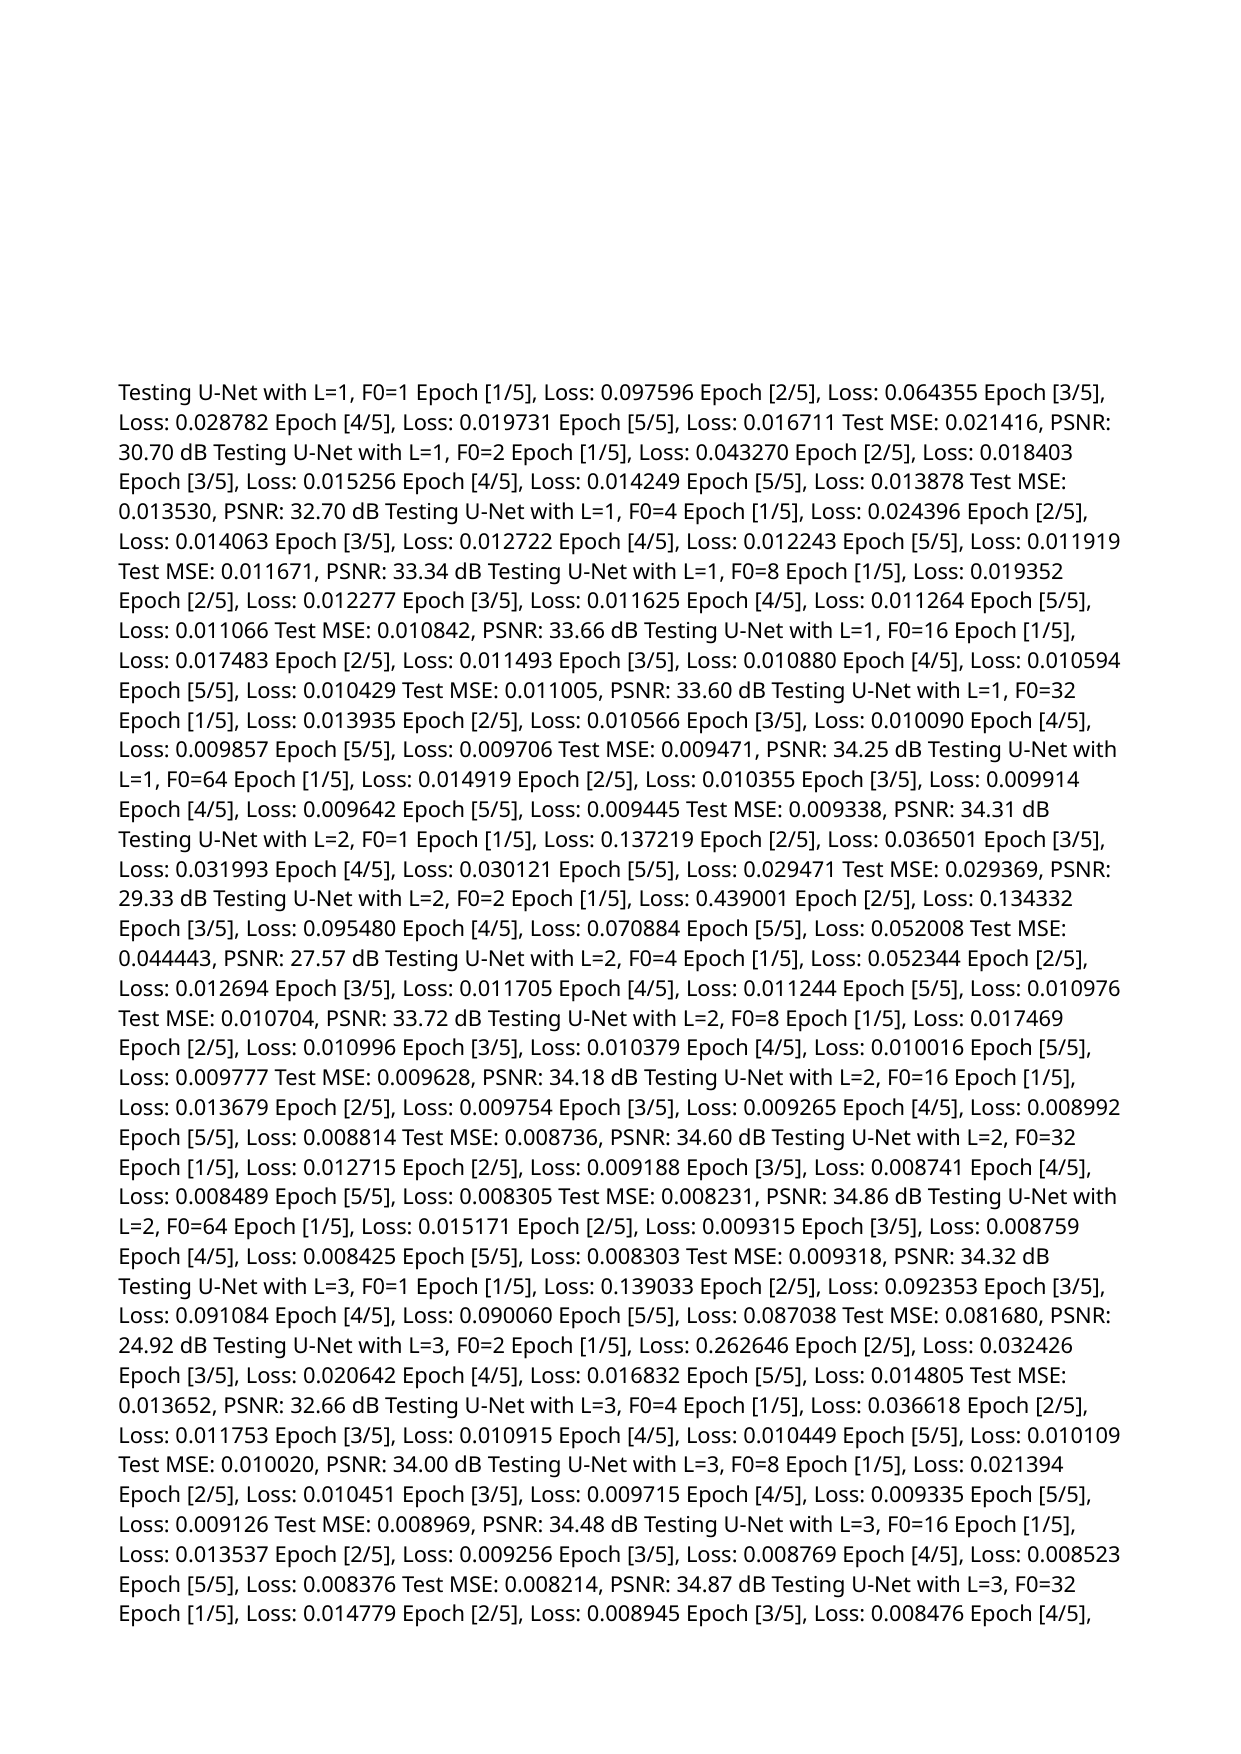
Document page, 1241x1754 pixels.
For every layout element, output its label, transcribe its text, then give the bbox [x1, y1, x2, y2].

text Testing U-Net with L=1, F0=1 Epoch [1/5], Loss: 0.097596 Epoch [2/5], Loss: 0.064355 Epoch [3/5], Loss: 0.028782 Epoch [4/5], Loss: 0.019731 Epoch [5/5], Loss: 0.016711 Test MSE: 0.021416, PSNR: 30.70 dB Testing U-Net with L=1, F0=2 Epoch [1/5], Loss: 0.043270 Epoch [2/5], Loss: 0.018403 Epoch [3/5], Loss: 0.015256 Epoch [4/5], Loss: 0.014249 Epoch [5/5], Loss: 0.013878 Test MSE: 0.013530, PSNR: 32.70 dB Testing U-Net with L=1, F0=4 Epoch [1/5], Loss: 0.024396 Epoch [2/5], Loss: 0.014063 Epoch [3/5], Loss: 0.012722 Epoch [4/5], Loss: 0.012243 Epoch [5/5], Loss: 0.011919 Test MSE: 0.011671, PSNR: 33.34 dB Testing U-Net with L=1, F0=8 Epoch [1/5], Loss: 0.019352 Epoch [2/5], Loss: 0.012277 Epoch [3/5], Loss: 0.011625 Epoch [4/5], Loss: 0.011264 Epoch [5/5], Loss: 0.011066 Test MSE: 0.010842, PSNR: 33.66 dB Testing U-Net with L=1, F0=16 Epoch [1/5], Loss: 0.017483 Epoch [2/5], Loss: 0.011493 Epoch [3/5], Loss: 0.010880 Epoch [4/5], Loss: 0.010594 Epoch [5/5], Loss: 0.010429 Test MSE: 0.011005, PSNR: 33.60 dB Testing U-Net with L=1, F0=32 Epoch [1/5], Loss: 0.013935 Epoch [2/5], Loss: 0.010566 Epoch [3/5], Loss: 0.010090 Epoch [4/5], Loss: 0.009857 Epoch [5/5], Loss: 0.009706 Test MSE: 0.009471, PSNR: 34.25 dB Testing U-Net with L=1, F0=64 Epoch [1/5], Loss: 0.014919 Epoch [2/5], Loss: 0.010355 Epoch [3/5], Loss: 0.009914 Epoch [4/5], Loss: 0.009642 Epoch [5/5], Loss: 0.009445 Test MSE: 0.009338, PSNR: 34.31 dB Testing U-Net with L=2, F0=1 Epoch [1/5], Loss: 0.137219 Epoch [2/5], Loss: 0.036501 Epoch [3/5], Loss: 0.031993 Epoch [4/5], Loss: 0.030121 Epoch [5/5], Loss: 0.029471 Test MSE: 0.029369, PSNR: 29.33 dB Testing U-Net with L=2, F0=2 Epoch [1/5], Loss: 0.439001 Epoch [2/5], Loss: 0.134332 Epoch [3/5], Loss: 0.095480 Epoch [4/5], Loss: 0.070884 Epoch [5/5], Loss: 0.052008 Test MSE: 0.044443, PSNR: 27.57 dB Testing U-Net with L=2, F0=4 Epoch [1/5], Loss: 0.052344 Epoch [2/5], Loss: 0.012694 Epoch [3/5], Loss: 0.011705 Epoch [4/5], Loss: 0.011244 Epoch [5/5], Loss: 0.010976 Test MSE: 0.010704, PSNR: 33.72 dB Testing U-Net with L=2, F0=8 Epoch [1/5], Loss: 0.017469 Epoch [2/5], Loss: 0.010996 Epoch [3/5], Loss: 0.010379 Epoch [4/5], Loss: 0.010016 Epoch [5/5], Loss: 0.009777 Test MSE: 0.009628, PSNR: 34.18 dB Testing U-Net with L=2, F0=16 Epoch [1/5], Loss: 0.013679 Epoch [2/5], Loss: 0.009754 Epoch [3/5], Loss: 0.009265 Epoch [4/5], Loss: 0.008992 Epoch [5/5], Loss: 0.008814 Test MSE: 0.008736, PSNR: 34.60 dB Testing U-Net with L=2, F0=32 Epoch [1/5], Loss: 0.012715 Epoch [2/5], Loss: 0.009188 Epoch [3/5], Loss: 0.008741 Epoch [4/5], Loss: 0.008489 Epoch [5/5], Loss: 0.008305 Test MSE: 0.008231, PSNR: 34.86 dB Testing U-Net with L=2, F0=64 Epoch [1/5], Loss: 0.015171 Epoch [2/5], Loss: 0.009315 Epoch [3/5], Loss: 0.008759 Epoch [4/5], Loss: 0.008425 Epoch [5/5], Loss: 0.008303 Test MSE: 0.009318, PSNR: 34.32 dB Testing U-Net with L=3, F0=1 Epoch [1/5], Loss: 0.139033 Epoch [2/5], Loss: 0.092353 Epoch [3/5], Loss: 0.091084 Epoch [4/5], Loss: 0.090060 Epoch [5/5], Loss: 0.087038 Test MSE: 0.081680, PSNR: 24.92 dB Testing U-Net with L=3, F0=2 Epoch [1/5], Loss: 0.262646 Epoch [2/5], Loss: 0.032426 Epoch [3/5], Loss: 0.020642 Epoch [4/5], Loss: 0.016832 Epoch [5/5], Loss: 0.014805 Test MSE: 0.013652, PSNR: 32.66 dB Testing U-Net with L=3, F0=4 Epoch [1/5], Loss: 0.036618 Epoch [2/5], Loss: 0.011753 Epoch [3/5], Loss: 0.010915 Epoch [4/5], Loss: 0.010449 Epoch [5/5], Loss: 0.010109 Test MSE: 0.010020, PSNR: 34.00 dB Testing U-Net with L=3, F0=8 Epoch [1/5], Loss: 0.021394 Epoch [2/5], Loss: 0.010451 Epoch [3/5], Loss: 0.009715 Epoch [4/5], Loss: 0.009335 Epoch [5/5], Loss: 0.009126 Test MSE: 0.008969, PSNR: 34.48 dB Testing U-Net with L=3, F0=16 Epoch [1/5], Loss: 0.013537 Epoch [2/5], Loss: 0.009256 Epoch [3/5], Loss: 0.008769 Epoch [4/5], Loss: 0.008523 Epoch [5/5], Loss: 0.008376 Test MSE: 0.008214, PSNR: 34.87 dB Testing U-Net with L=3, F0=32 Epoch [1/5], Loss: 0.014779 Epoch [2/5], Loss: 0.008945 Epoch [3/5], Loss: 0.008476 Epoch [4/5], [118, 377, 1122, 1628]
